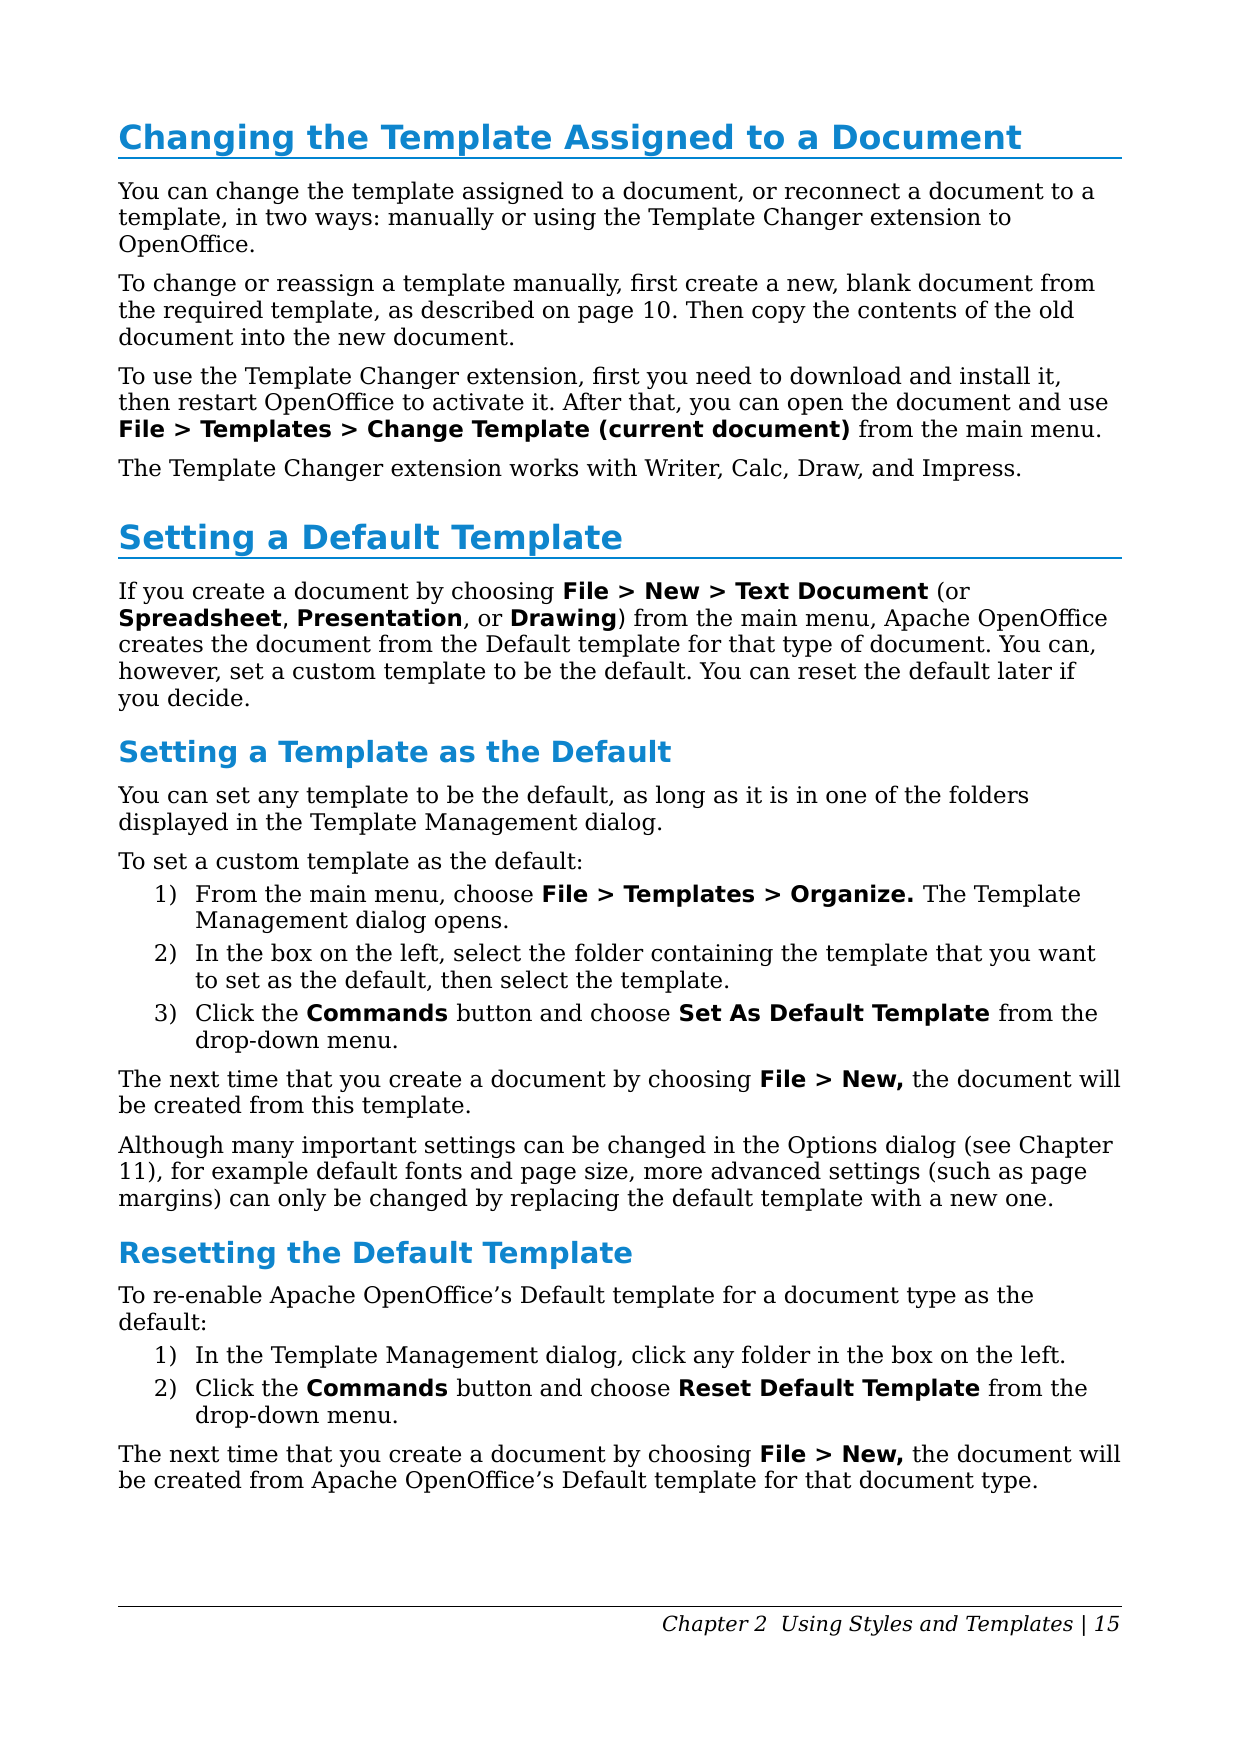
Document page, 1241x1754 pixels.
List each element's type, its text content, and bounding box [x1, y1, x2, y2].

text You can change the template assigned to a document, or reconnect a document to a template, in two ways: manually or using the Template Changer extension to OpenOffice. [118, 178, 1122, 258]
list Click the Commands button and choose Reset Default Template from the drop-down menu. [177, 1375, 1122, 1428]
subtitle Setting a Template as the Default [118, 736, 1122, 769]
list Click the Commands button and choose Set As Default Template from the drop-down menu. [177, 1000, 1122, 1053]
text The next time that you create a document by choosing File > New, the document will be created from Apache OpenOffice’s Default template for that document type. [118, 1441, 1122, 1494]
text To use the Template Changer extension, first you need to download and install it, then restart OpenOffice to activate it. After that, you can open the document and use File > Templates > Change Template (current document) from the main menu. [118, 363, 1122, 443]
text The Template Changer extension works with Writer, Calc, Draw, and Impress. [118, 455, 1122, 482]
list In the Template Management dialog, click any folder in the box on the left. [177, 1342, 1122, 1369]
subtitle Setting a Default Template [118, 518, 1122, 557]
text To change or reassign a template manually, first create a new, blank document from the required template, as described on page 10. Then copy the contents of the old document into the new document. [118, 270, 1122, 350]
list To re-enable Apache OpenOffice’s Default template for a document type as the default: [118, 1282, 1122, 1336]
subtitle Resetting the Default Template [118, 1236, 1122, 1270]
list To set a custom template as the default: [118, 848, 1122, 874]
text You can set any template to be the default, as long as it is in one of the folders displayed in the Template Management dialog. [118, 782, 1122, 835]
text Although many important settings can be changed in the Options dialog (see Chapter 11), for example default fonts and page size, more advanced settings (such as page margins) can only be changed by replacing the default template with a new one. [118, 1132, 1122, 1212]
list From the main menu, choose File > Templates > Organize. The Template Management dialog opens. [177, 881, 1122, 934]
text The next time that you create a document by choosing File > New, the document will be created from this template. [118, 1066, 1122, 1119]
list In the box on the left, select the folder containing the template that you want to set as the default, then select the template. [177, 941, 1122, 994]
subtitle Changing the Template Assigned to a Document [118, 118, 1122, 157]
text If you create a document by choosing File > New > Text Document (or Spreadsheet, Presentation, or Drawing) from the main menu, Apache OpenOffice creates the document from the Default template for that type of document. You can, however, set a custom template to be the default. You can reset the default later if you decide. [118, 578, 1122, 711]
